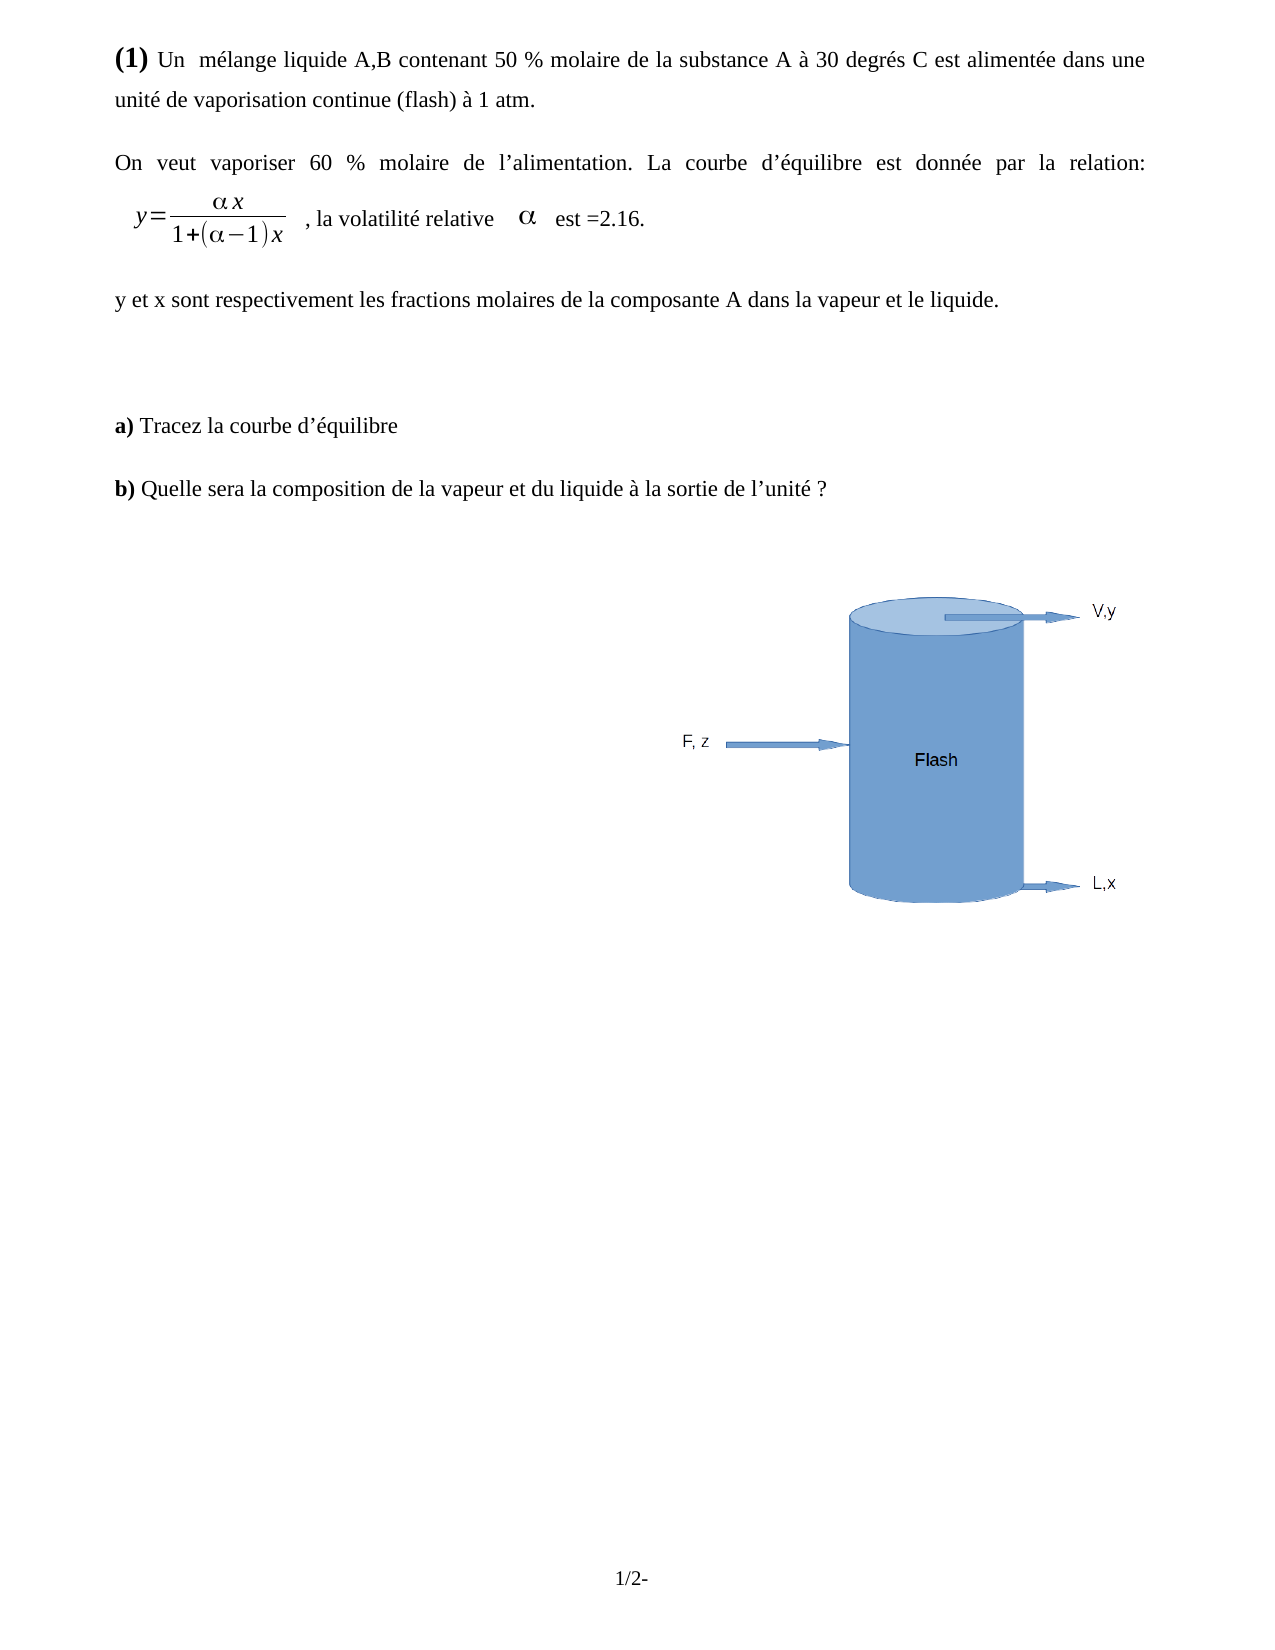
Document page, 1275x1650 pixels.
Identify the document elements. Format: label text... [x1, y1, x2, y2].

text (1) Un mélange liquide A,B contenant 50 % molaire de la substance A à 30 degrés C est alimentée dans une unité de vaporisation continue (flash) à 1 atm. [114, 42, 1148, 112]
text On veut vaporiser 60 % molaire de l’alimentation. La courbe d’équilibre est donnée par la relation: , la volatilité relative est =2.16. [114, 150, 1148, 249]
text y et x sont respectivement les fractions molaires de la composante A dans la vapeur et le liquide. [114, 287, 1148, 312]
text a) Tracez la courbe d’équilibre [114, 413, 1148, 438]
text b) Quelle sera la composition de la vapeur et du liquide à la sortie de l’unité ? [114, 476, 1148, 502]
picture [678, 597, 1119, 903]
